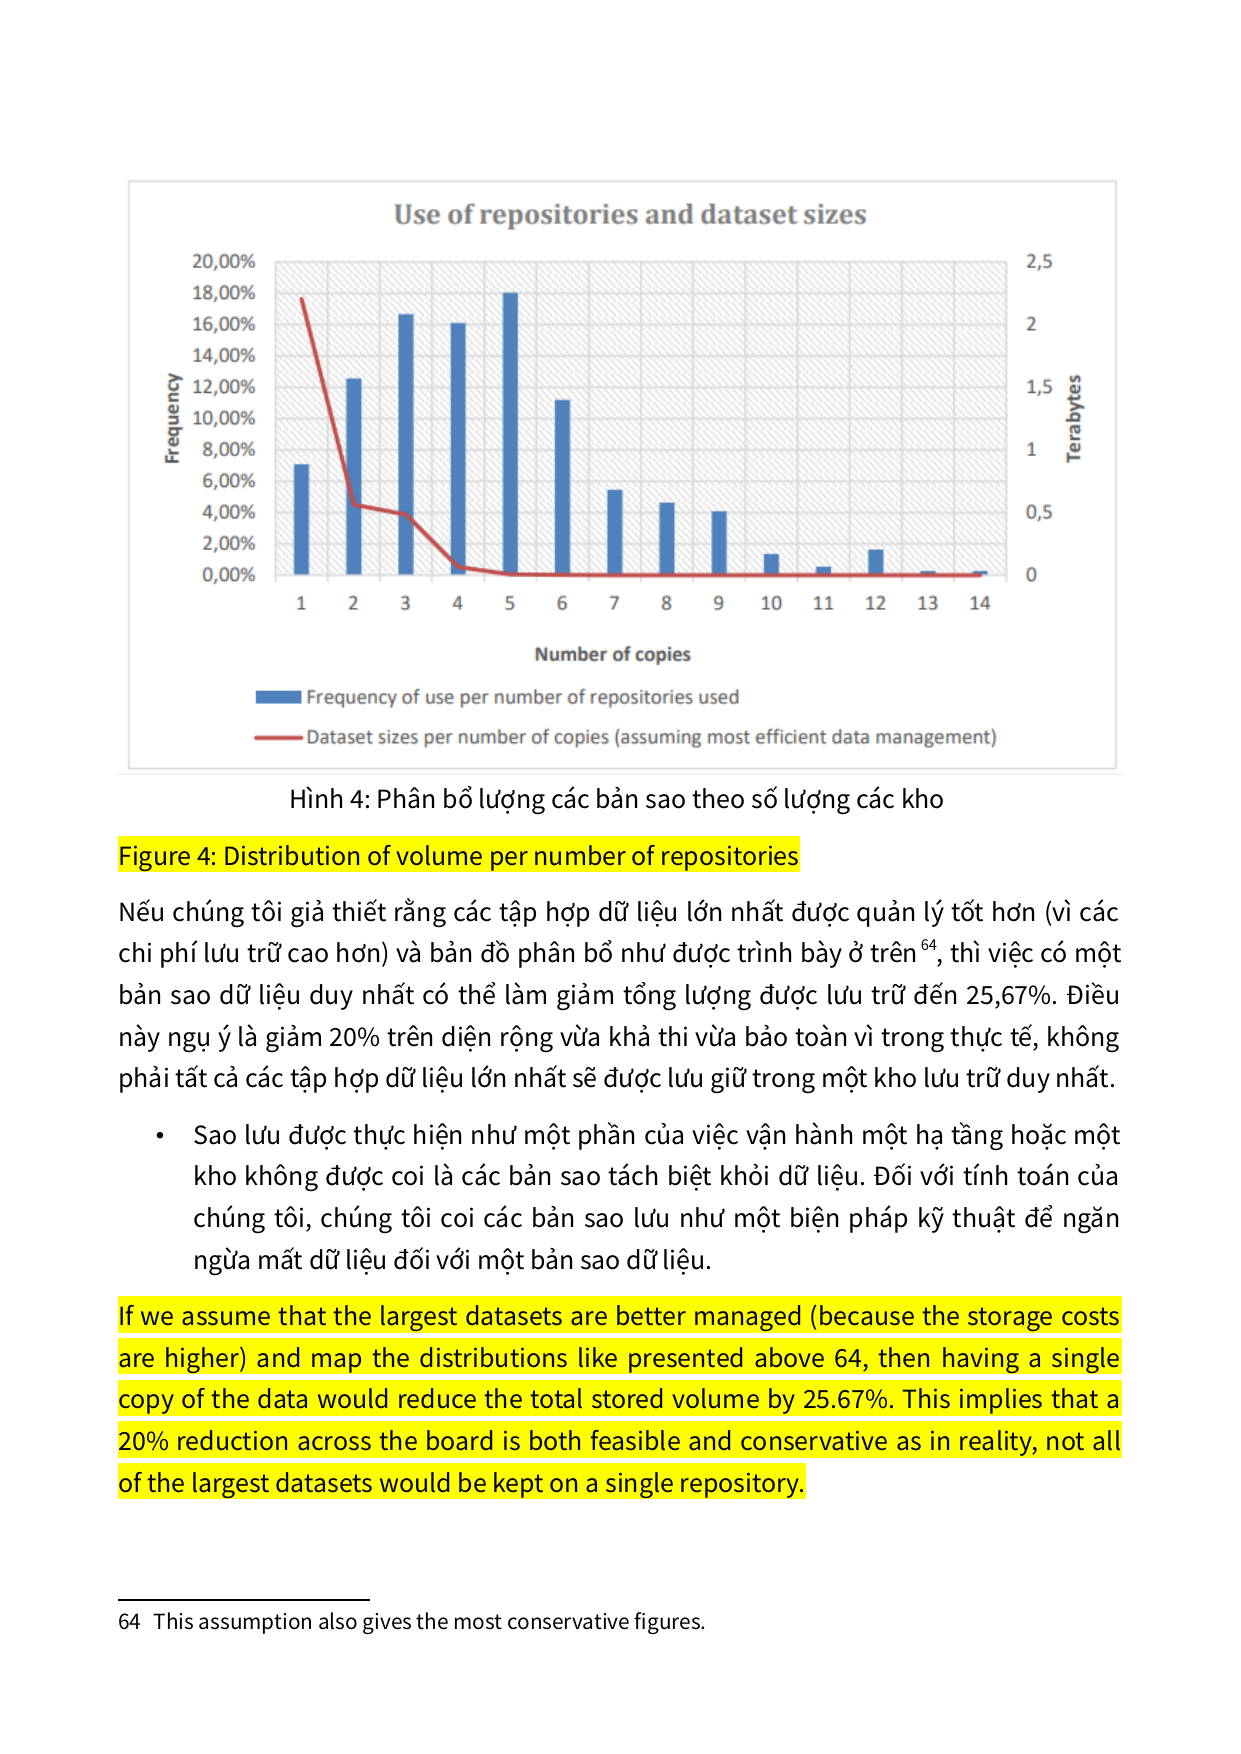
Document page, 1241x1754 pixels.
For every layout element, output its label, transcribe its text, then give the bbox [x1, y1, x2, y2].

picture [118, 174, 1123, 775]
text Hình 4: Phân bổ lượng các bản sao theo số lượng các kho [118, 775, 1122, 816]
list Sao lưu được thực hiện như một phần của việc vận hành một hạ tầng hoặc một kho không được coi là các bản sao tách biệt khỏi dữ liệu. Đối với tính toán của chúng tôi, chúng tôi coi các bản sao lưu như một biện pháp kỹ thuật để ngăn ngừa mất dữ liệu đối với một bản sao dữ liệu. [156, 1115, 1122, 1276]
text This assumption also gives the most conservative figures. [118, 1606, 1122, 1636]
text Figure 4: Distribution of volume per number of repositories [118, 836, 1122, 872]
text If we assume that the largest datasets are better managed (because the storage costs are higher) and map the distributions like presented above 64, then having a single copy of the data would reduce the total stored volume by 25.67%. This implies that a 20% reduction across the board is both feasible and conservative as in reality, not all of the largest datasets would be kept on a single repository. [118, 1296, 1122, 1499]
text Nếu chúng tôi giả thiết rằng các tập hợp dữ liệu lớn nhất được quản lý tốt hơn (vì các chi phí lưu trữ cao hơn) và bản đồ phân bổ như được trình bày ở trên, thì việc có một bản sao dữ liệu duy nhất có thể làm giảm tổng lượng được lưu trữ đến 25,67%. Điều này ngụ ý là giảm 20% trên diện rộng vừa khả thi vừa bảo toàn vì trong thực tế, không phải tất cả các tập hợp dữ liệu lớn nhất sẽ được lưu giữ trong một kho lưu trữ duy nhất. [118, 892, 1122, 1095]
